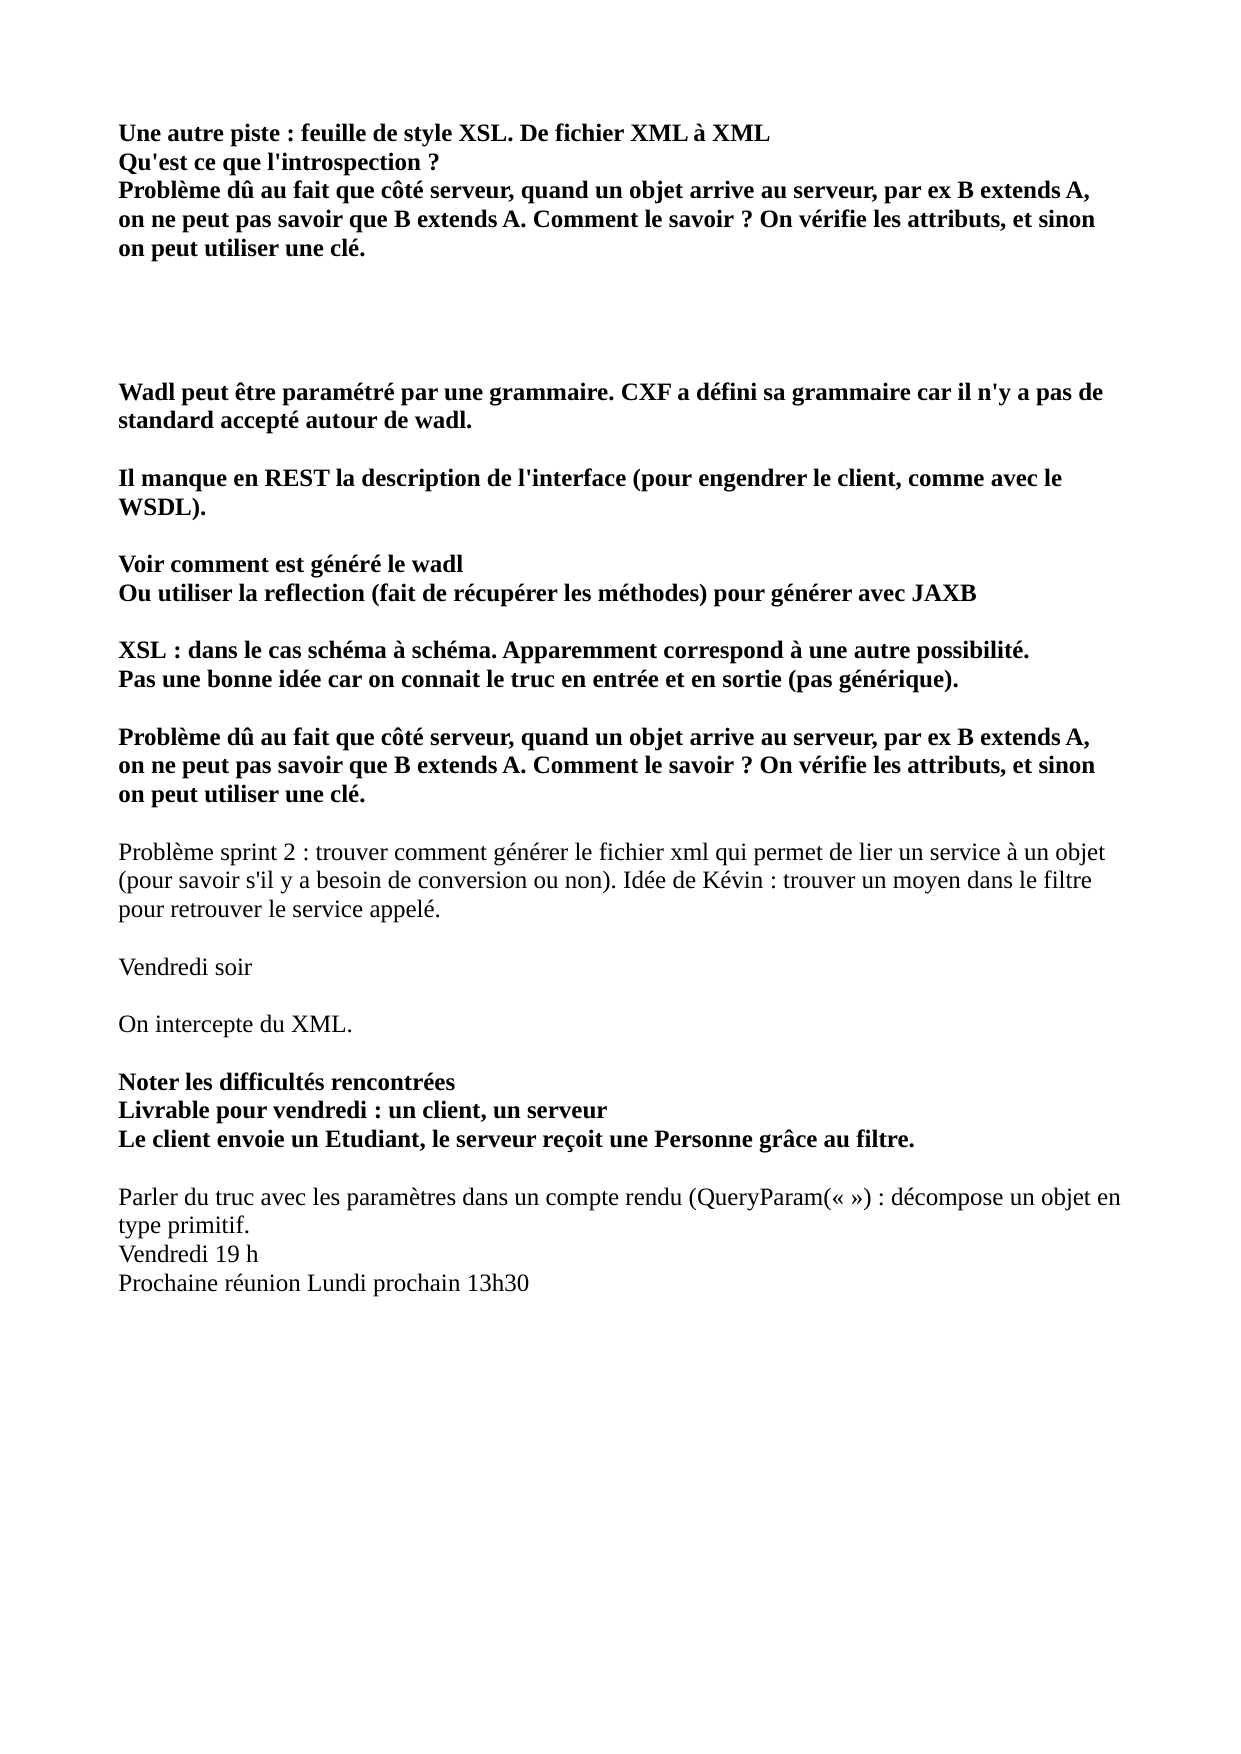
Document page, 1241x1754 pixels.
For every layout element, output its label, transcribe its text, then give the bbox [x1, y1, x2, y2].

text Pas une bonne idée car on connait le truc en entrée et en sortie (pas générique). [118, 664, 1122, 693]
text Une autre piste : feuille de style XSL. De fichier XML à XML [118, 118, 1122, 147]
text Problème dû au fait que côté serveur, quand un objet arrive au serveur, par ex B extends A, on ne peut pas savoir que B extends A. Comment le savoir ? On vérifie les attributs, et sinon on peut utiliser une clé. [118, 722, 1122, 808]
text Prochaine réunion Lundi prochain 13h30 [118, 1268, 1122, 1297]
text Noter les difficultés rencontrées [118, 1067, 1122, 1096]
text Parler du truc avec les paramètres dans un compte rendu (QueryParam(« ») : décompose un objet en type primitif. [118, 1182, 1122, 1239]
text Vendredi 19 h [118, 1239, 1122, 1268]
text Vendredi soir [118, 952, 1122, 981]
text Le client envoie un Etudiant, le serveur reçoit une Personne grâce au filtre. [118, 1124, 1122, 1153]
text On intercepte du XML. [118, 1009, 1122, 1038]
text XSL : dans le cas schéma à schéma. Apparemment correspond à une autre possibilité. [118, 636, 1122, 664]
text Ou utiliser la reflection (fait de récupérer les méthodes) pour générer avec JAXB [118, 578, 1122, 607]
text Il manque en REST la description de l'interface (pour engendrer le client, comme avec le WSDL). [118, 463, 1122, 521]
text Voir comment est généré le wadl [118, 549, 1122, 578]
text Livrable pour vendredi : un client, un serveur [118, 1096, 1122, 1124]
text Wadl peut être paramétré par une grammaire. CXF a défini sa grammaire car il n'y a pas de standard accepté autour de wadl. [118, 377, 1122, 434]
text Problème sprint 2 : trouver comment générer le fichier xml qui permet de lier un service à un objet (pour savoir s'il y a besoin de conversion ou non). Idée de Kévin : trouver un moyen dans le filtre pour retrouver le service appelé. [118, 837, 1122, 923]
text Qu'est ce que l'introspection ? [118, 147, 1122, 176]
text Problème dû au fait que côté serveur, quand un objet arrive au serveur, par ex B extends A, on ne peut pas savoir que B extends A. Comment le savoir ? On vérifie les attributs, et sinon on peut utiliser une clé. [118, 176, 1122, 262]
